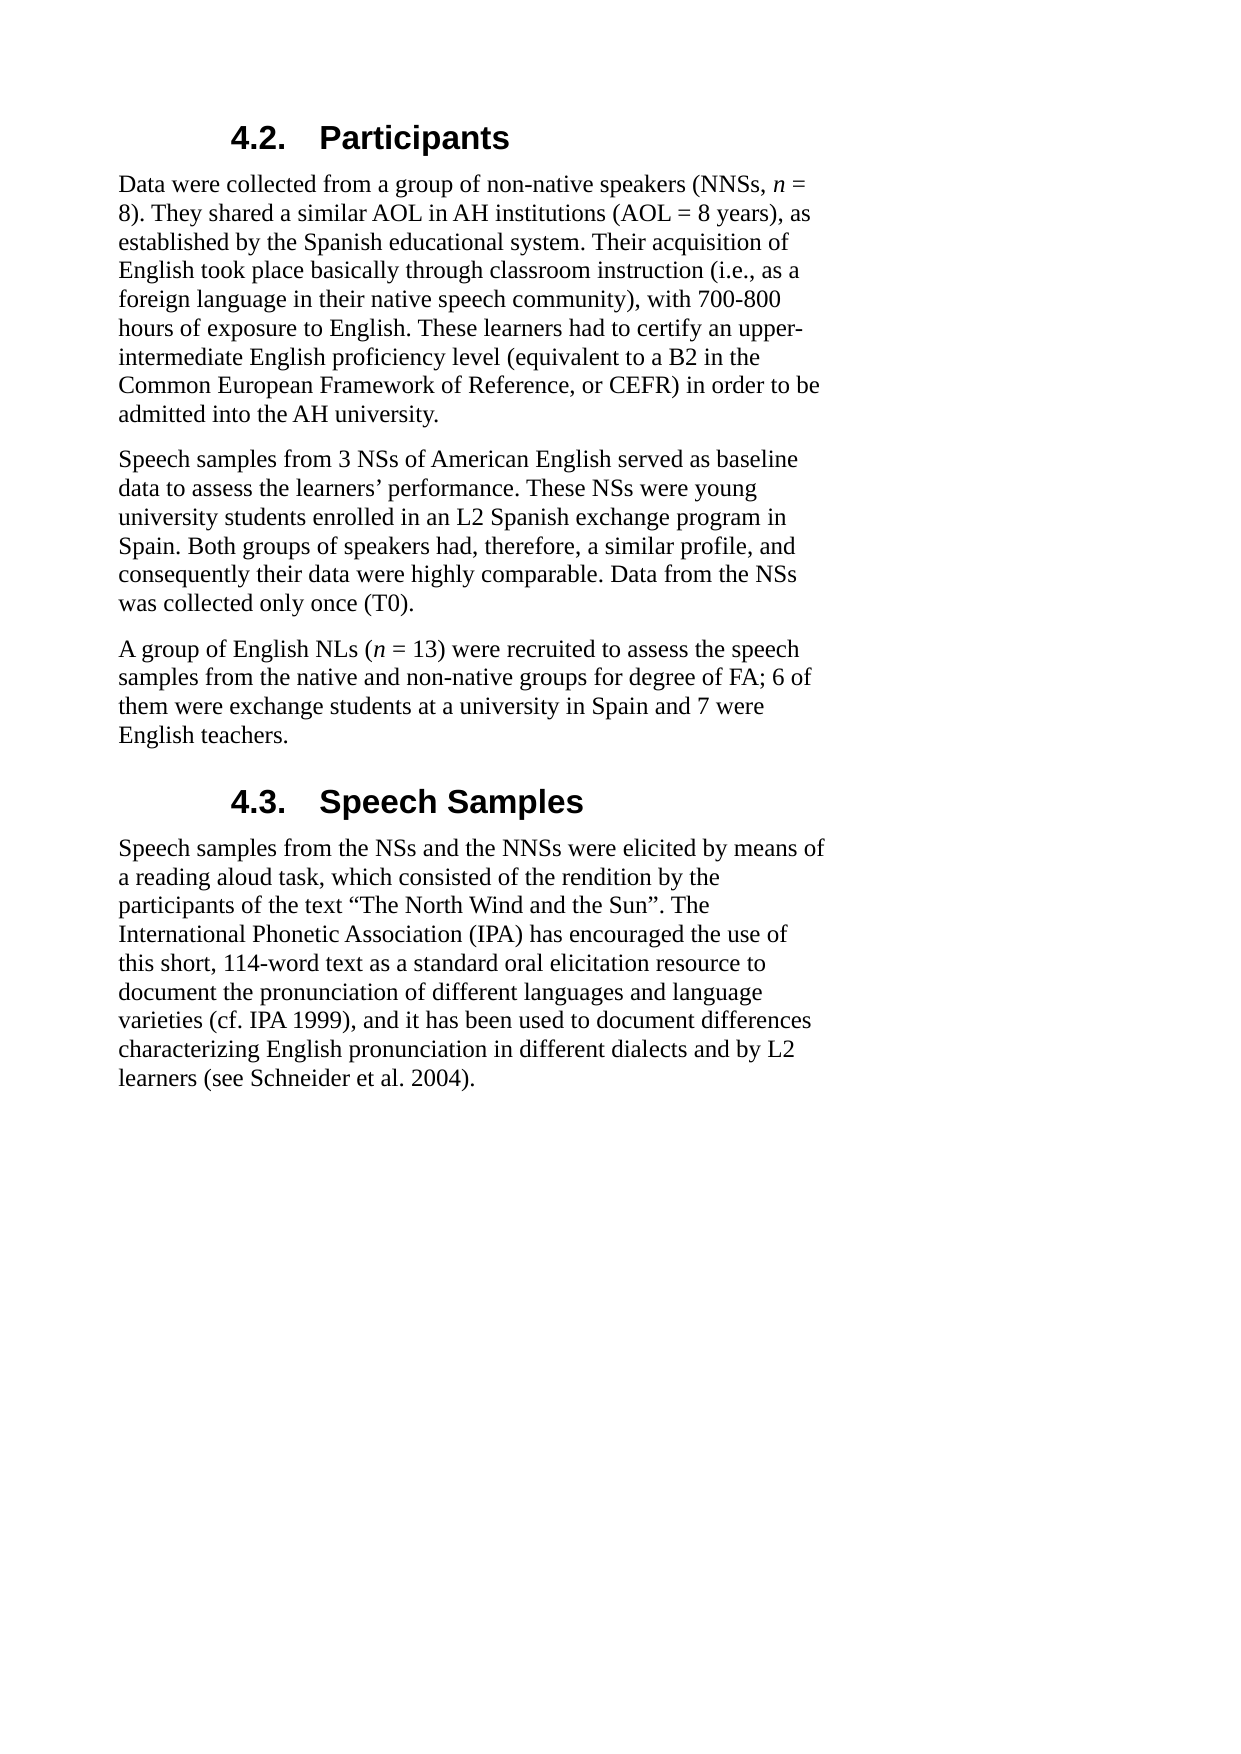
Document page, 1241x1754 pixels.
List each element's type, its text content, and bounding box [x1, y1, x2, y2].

text Speech samples from 3 NSs of American English served as baseline data to assess the learners’ performance. These NSs were young university students enrolled in an L2 Spanish exchange program in Spain. Both groups of speakers had, therefore, a similar profile, and consequently their data were highly comparable. Data from the NSs was collected only once (T0). [118, 444, 827, 617]
list Participants [231, 118, 827, 157]
text A group of English NLs (n = 13) were recruited to assess the speech samples from the native and non-native groups for degree of FA; 6 of them were exchange students at a university in Spain and 7 were English teachers. [118, 634, 827, 749]
list Speech Samples [231, 782, 827, 820]
text Data were collected from a group of non-native speakers (NNSs, n = 8). They shared a similar AOL in AH institutions (AOL = 8 years), as established by the Spanish educational system. Their acquisition of English took place basically through classroom instruction (i.e., as a foreign language in their native speech community), with 700-800 hours of exposure to English. These learners had to certify an upper-intermediate English proficiency level (equivalent to a B2 in the Common European Framework of Reference, or CEFR) in order to be admitted into the AH university. [118, 169, 827, 428]
text Speech samples from the NSs and the NNSs were elicited by means of a reading aloud task, which consisted of the rendition by the participants of the text “The North Wind and the Sun”. The International Phonetic Association (IPA) has encouraged the use of this short, 114-word text as a standard oral elicitation resource to document the pronunciation of different languages and language varieties (cf. IPA 1999), and it has been used to document differences characterizing English pronunciation in different dialects and by L2 learners (see Schneider et al. 2004). [118, 833, 827, 1092]
